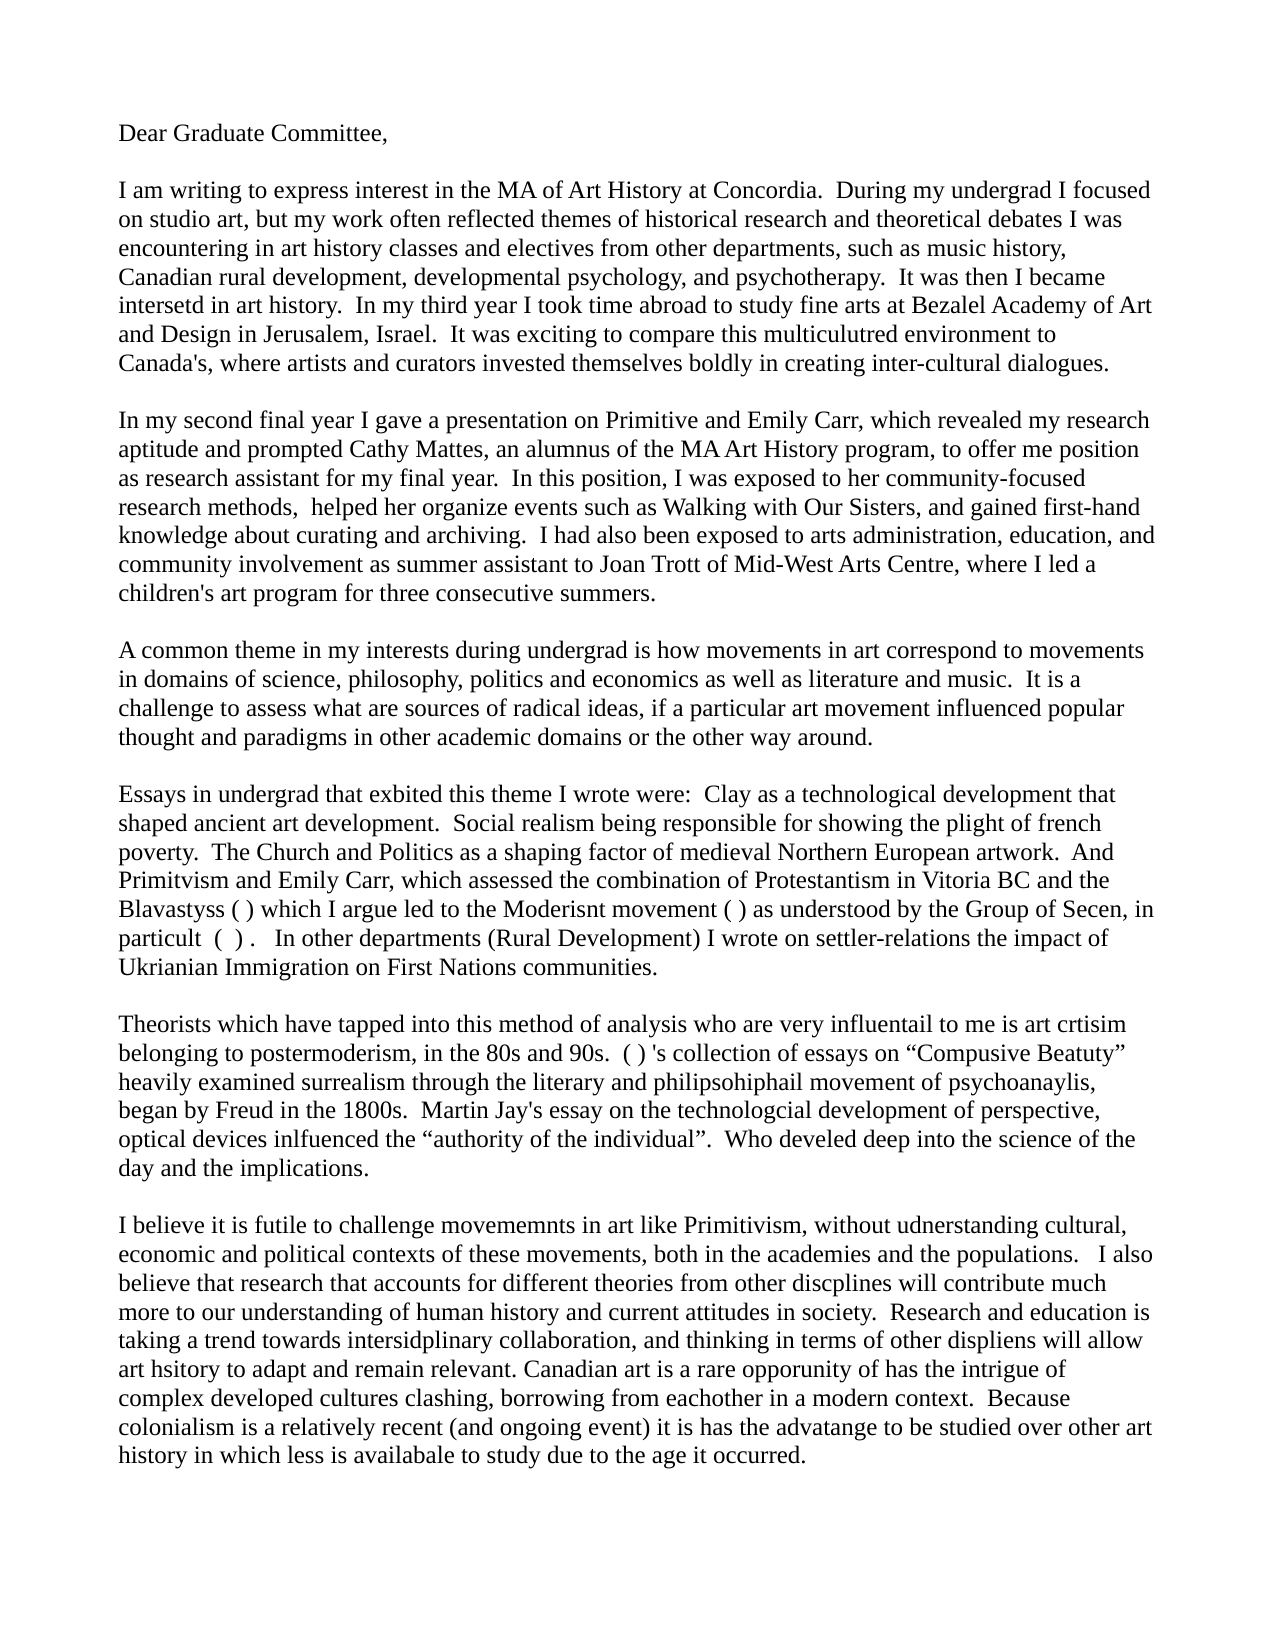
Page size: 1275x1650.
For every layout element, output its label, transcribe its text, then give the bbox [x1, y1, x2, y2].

text A common theme in my interests during undergrad is how movements in art correspond to movements in domains of science, philosophy, politics and economics as well as literature and music. It is a challenge to assess what are sources of radical ideas, if a particular art movement influenced popular thought and paradigms in other academic domains or the other way around. [118, 636, 1157, 751]
text I believe it is futile to challenge movememnts in art like Primitivism, without udnerstanding cultural, economic and political contexts of these movements, both in the academies and the populations. I also believe that research that accounts for different theories from other discplines will contribute much more to our understanding of human history and current attitudes in society. Research and education is taking a trend towards intersidplinary collaboration, and thinking in terms of other displiens will allow art hsitory to adapt and remain relevant. Canadian art is a rare opporunity of has the intrigue of complex developed cultures clashing, borrowing from eachother in a modern context. Because colonialism is a relatively recent (and ongoing event) it is has the advatange to be studied over other art history in which less is availabale to study due to the age it occurred. [118, 1211, 1157, 1469]
text Theorists which have tapped into this method of analysis who are very influentail to me is art crtisim belonging to postermoderism, in the 80s and 90s. ( ) 's collection of essays on “Compusive Beatuty” heavily examined surrealism through the literary and philipsohiphail movement of psychoanaylis, began by Freud in the 1800s. Martin Jay's essay on the technologcial development of perspective, optical devices inlfuenced the “authority of the individual”. Who develed deep into the science of the day and the implications. [118, 1009, 1157, 1182]
text I am writing to express interest in the MA of Art History at Concordia. During my undergrad I focused on studio art, but my work often reflected themes of historical research and theoretical debates I was encountering in art history classes and electives from other departments, such as music history, Canadian rural development, developmental psychology, and psychotherapy. It was then I became intersetd in art history. In my third year I took time abroad to study fine arts at Bezalel Academy of Art and Design in Jerusalem, Israel. It was exciting to compare this multiculutred environment to Canada's, where artists and curators invested themselves boldly in creating inter-cultural dialogues. [118, 176, 1157, 377]
text In my second final year I gave a presentation on Primitive and Emily Carr, which revealed my research aptitude and prompted Cathy Mattes, an alumnus of the MA Art History program, to offer me position as research assistant for my final year. In this position, I was exposed to her community-focused research methods, helped her organize events such as Walking with Our Sisters, and gained first-hand knowledge about curating and archiving. I had also been exposed to arts administration, education, and community involvement as summer assistant to Joan Trott of Mid-West Arts Centre, where I led a children's art program for three consecutive summers. [118, 406, 1157, 607]
text Essays in undergrad that exbited this theme I wrote were: Clay as a technological development that shaped ancient art development. Social realism being responsible for showing the plight of french poverty. The Church and Politics as a shaping factor of medieval Northern European artwork. And Primitvism and Emily Carr, which assessed the combination of Protestantism in Vitoria BC and the Blavastyss ( ) which I argue led to the Moderisnt movement ( ) as understood by the Group of Secen, in particult ( ) . In other departments (Rural Development) I wrote on settler-relations the impact of Ukrianian Immigration on First Nations communities. [118, 779, 1157, 981]
text Dear Graduate Committee, [118, 118, 1157, 147]
